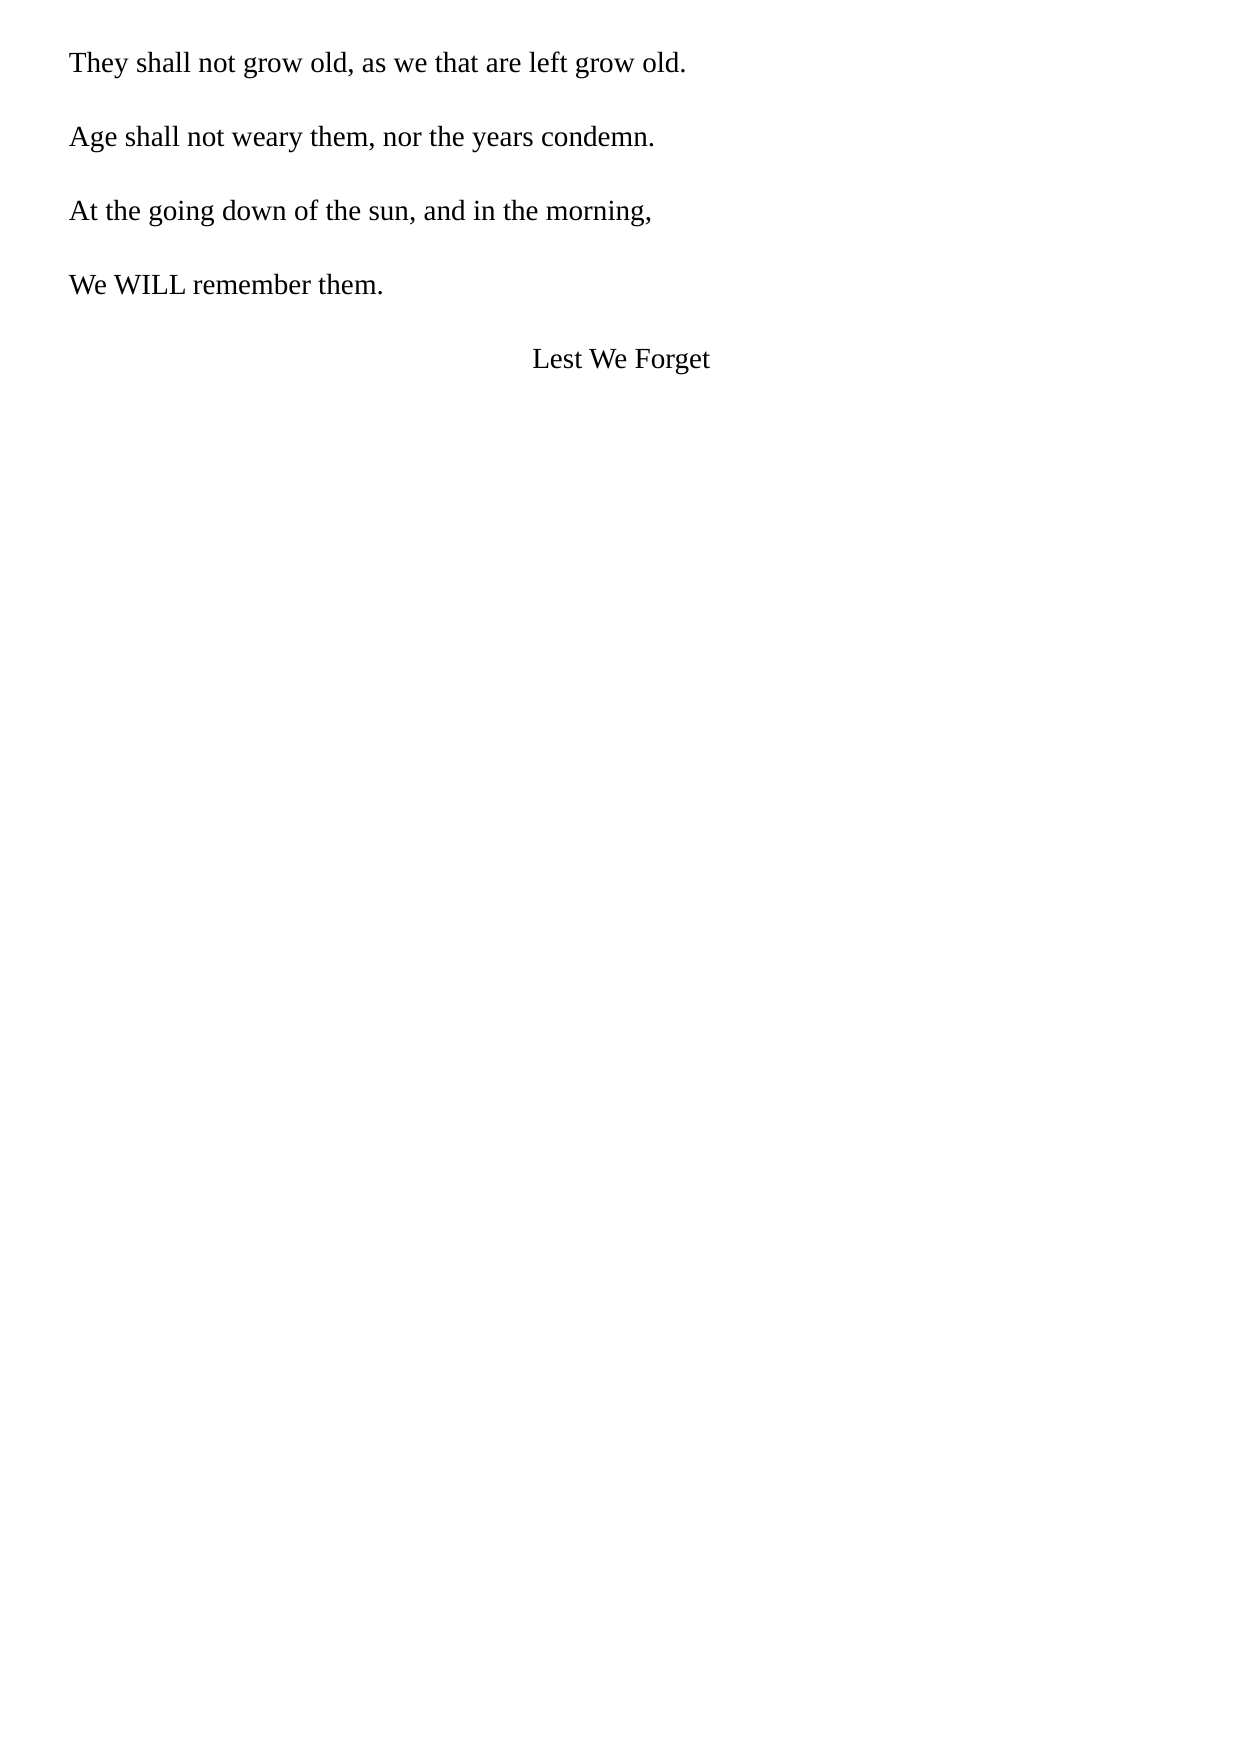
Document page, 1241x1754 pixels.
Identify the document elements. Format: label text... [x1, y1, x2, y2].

text At the going down of the sun, and in the morning, [69, 193, 1173, 226]
text Age shall not weary them, nor the years condemn. [69, 119, 1173, 152]
text We WILL remember them. [69, 267, 1173, 300]
text They shall not grow old, as we that are left grow old. [69, 45, 1173, 78]
text Lest We Forget [69, 341, 1173, 374]
